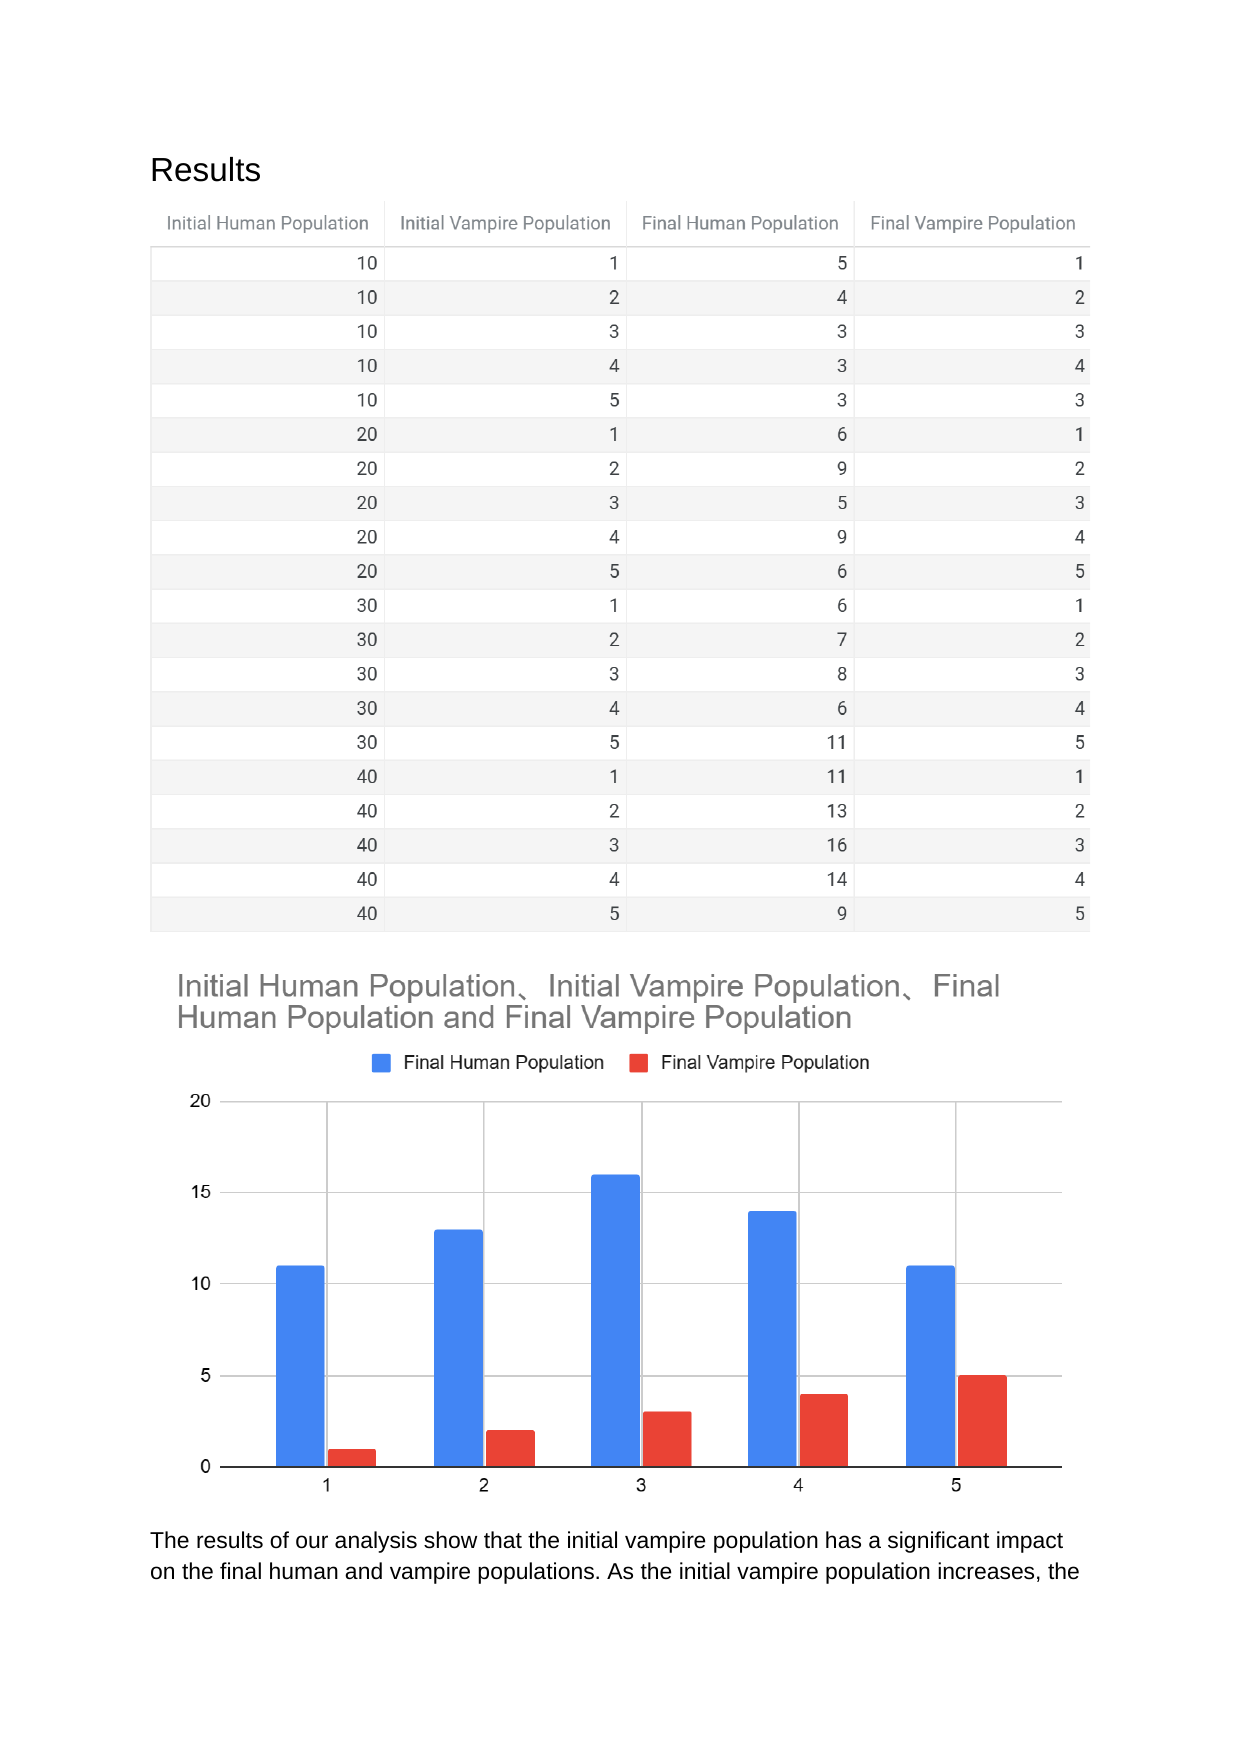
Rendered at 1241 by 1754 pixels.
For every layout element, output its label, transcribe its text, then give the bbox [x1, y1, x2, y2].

picture [150, 942, 1091, 1524]
picture [150, 201, 1091, 939]
subtitle Results [150, 150, 1090, 188]
text The results of our analysis show that the initial vampire population has a significant impact on the final human and vampire populations. As the initial vampire population increases, the [150, 1527, 1090, 1584]
